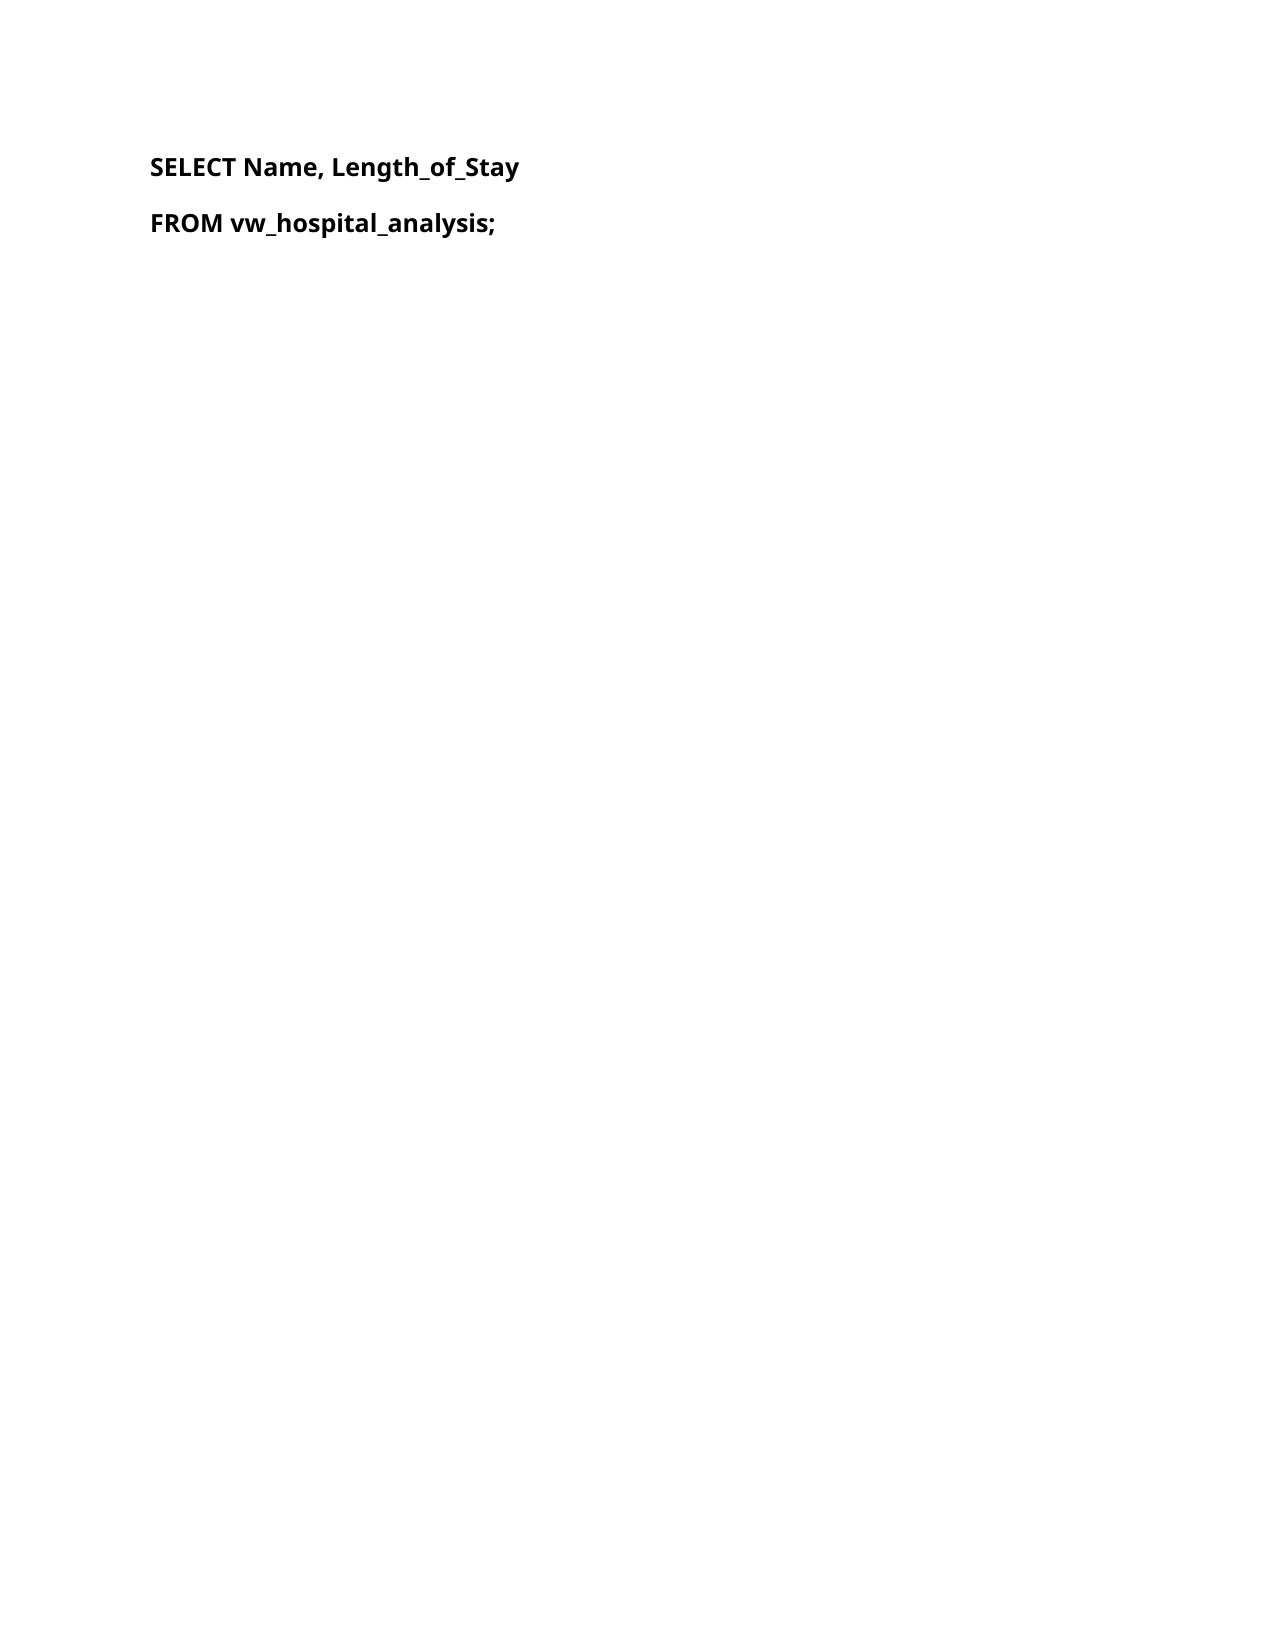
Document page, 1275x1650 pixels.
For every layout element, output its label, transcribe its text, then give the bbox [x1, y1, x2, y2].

text SELECT Name, Length_of_Stay [150, 150, 1125, 184]
text FROM vw_hospital_analysis; [150, 206, 1125, 240]
